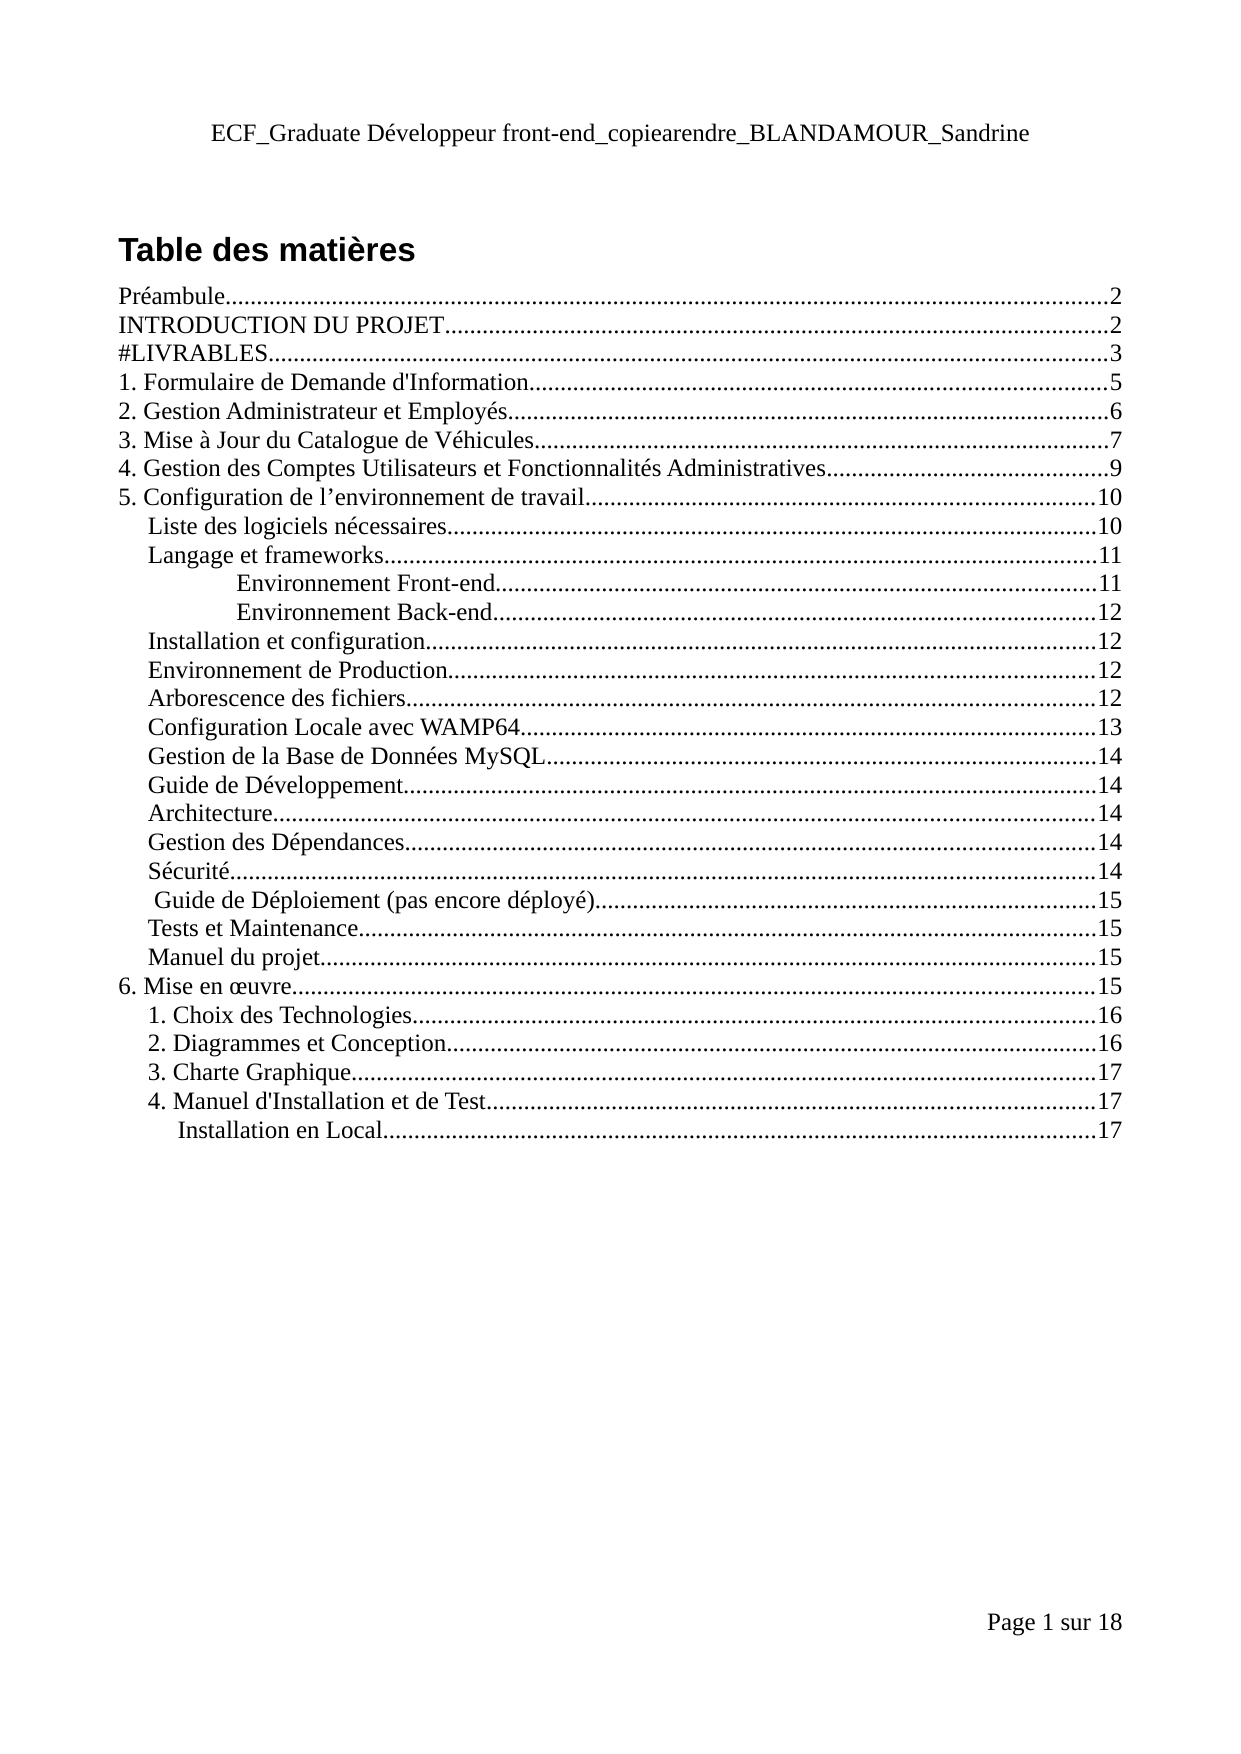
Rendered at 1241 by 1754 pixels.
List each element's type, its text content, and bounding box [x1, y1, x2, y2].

subtitle Table des matières [118, 230, 1122, 268]
text Environnement Front-end 11 [236, 568, 1122, 597]
text 1. Choix des Technologies 16 [148, 1000, 1122, 1028]
text 3. Charte Graphique 17 [148, 1057, 1122, 1086]
text Environnement de Production 12 [148, 655, 1122, 683]
text 1. Formulaire de Demande d'Information 5 [118, 367, 1122, 396]
text Installation et configuration 12 [148, 626, 1122, 655]
text 2. Diagrammes et Conception 16 [148, 1028, 1122, 1057]
text 5. Configuration de l’environnement de travail 10 [118, 482, 1122, 511]
text Environnement Back-end 12 [236, 597, 1122, 626]
text Gestion des Dépendances 14 [148, 827, 1122, 856]
text Gestion de la Base de Données MySQL 14 [148, 741, 1122, 770]
text Préambule 2 [118, 281, 1122, 310]
text Installation en Local 17 [177, 1115, 1122, 1143]
text 4. Gestion des Comptes Utilisateurs et Fonctionnalités Administratives 9 [118, 453, 1122, 482]
text 2. Gestion Administrateur et Employés 6 [118, 396, 1122, 425]
text Configuration Locale avec WAMP64 13 [148, 712, 1122, 741]
text 3. Mise à Jour du Catalogue de Véhicules 7 [118, 425, 1122, 453]
text 4. Manuel d'Installation et de Test 17 [148, 1086, 1122, 1115]
text Arborescence des fichiers 12 [148, 683, 1122, 712]
text Liste des logiciels nécessaires 10 [148, 511, 1122, 540]
text Guide de Déploiement (pas encore déployé) 15 [148, 885, 1122, 913]
text Sécurité 14 [148, 856, 1122, 885]
text Langage et frameworks 11 [148, 540, 1122, 568]
text 6. Mise en œuvre 15 [118, 971, 1122, 1000]
text Guide de Développement 14 [148, 770, 1122, 798]
text #LIVRABLES 3 [118, 338, 1122, 367]
text Architecture 14 [148, 798, 1122, 827]
text Tests et Maintenance 15 [148, 913, 1122, 942]
text Manuel du projet 15 [148, 942, 1122, 971]
text INTRODUCTION DU PROJET 2 [118, 310, 1122, 338]
